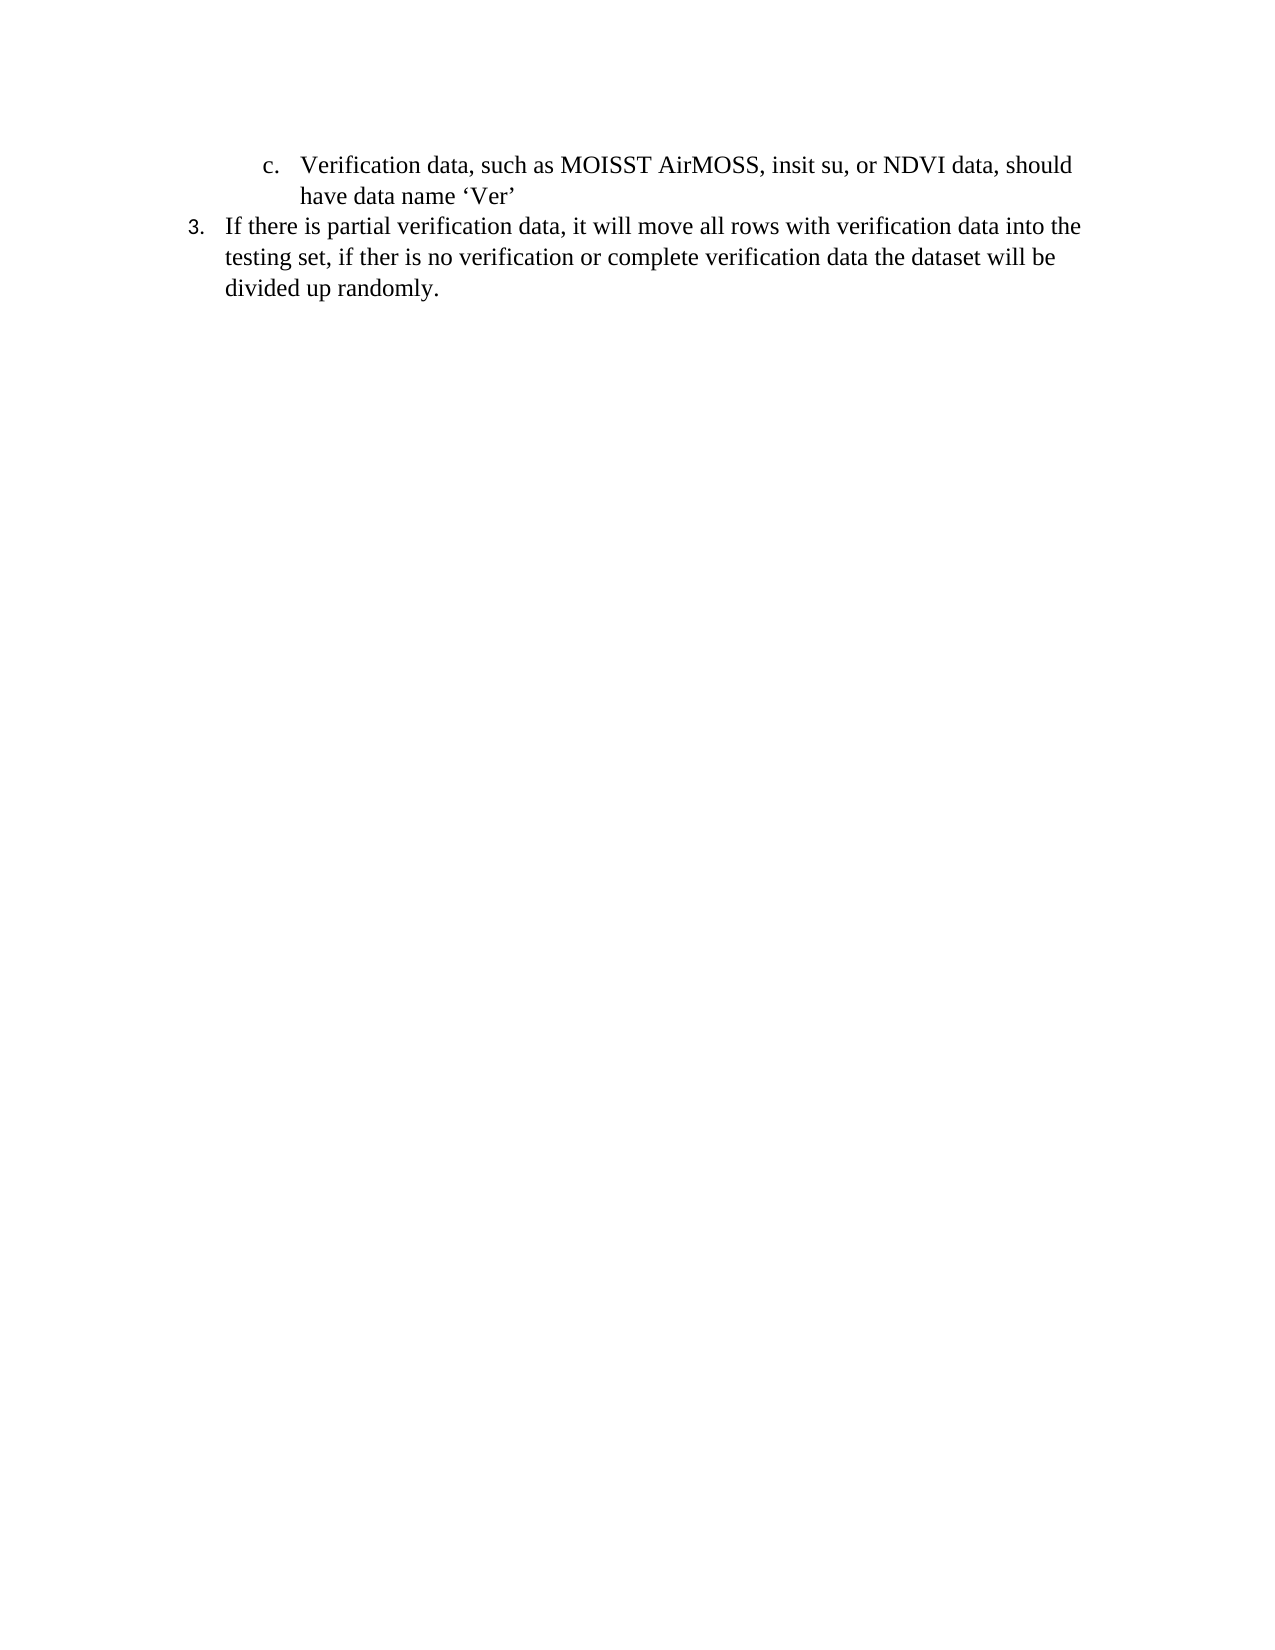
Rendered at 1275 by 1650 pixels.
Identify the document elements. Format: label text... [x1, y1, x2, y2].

list If there is partial verification data, it will move all rows with verification data into the testing set, if ther is no verification or complete verification data the dataset will be divided up randomly. [187, 211, 1125, 302]
list Verification data, such as MOISST AirMOSS, insit su, or NDVI data, should have data name ‘Ver’ [262, 150, 1125, 209]
